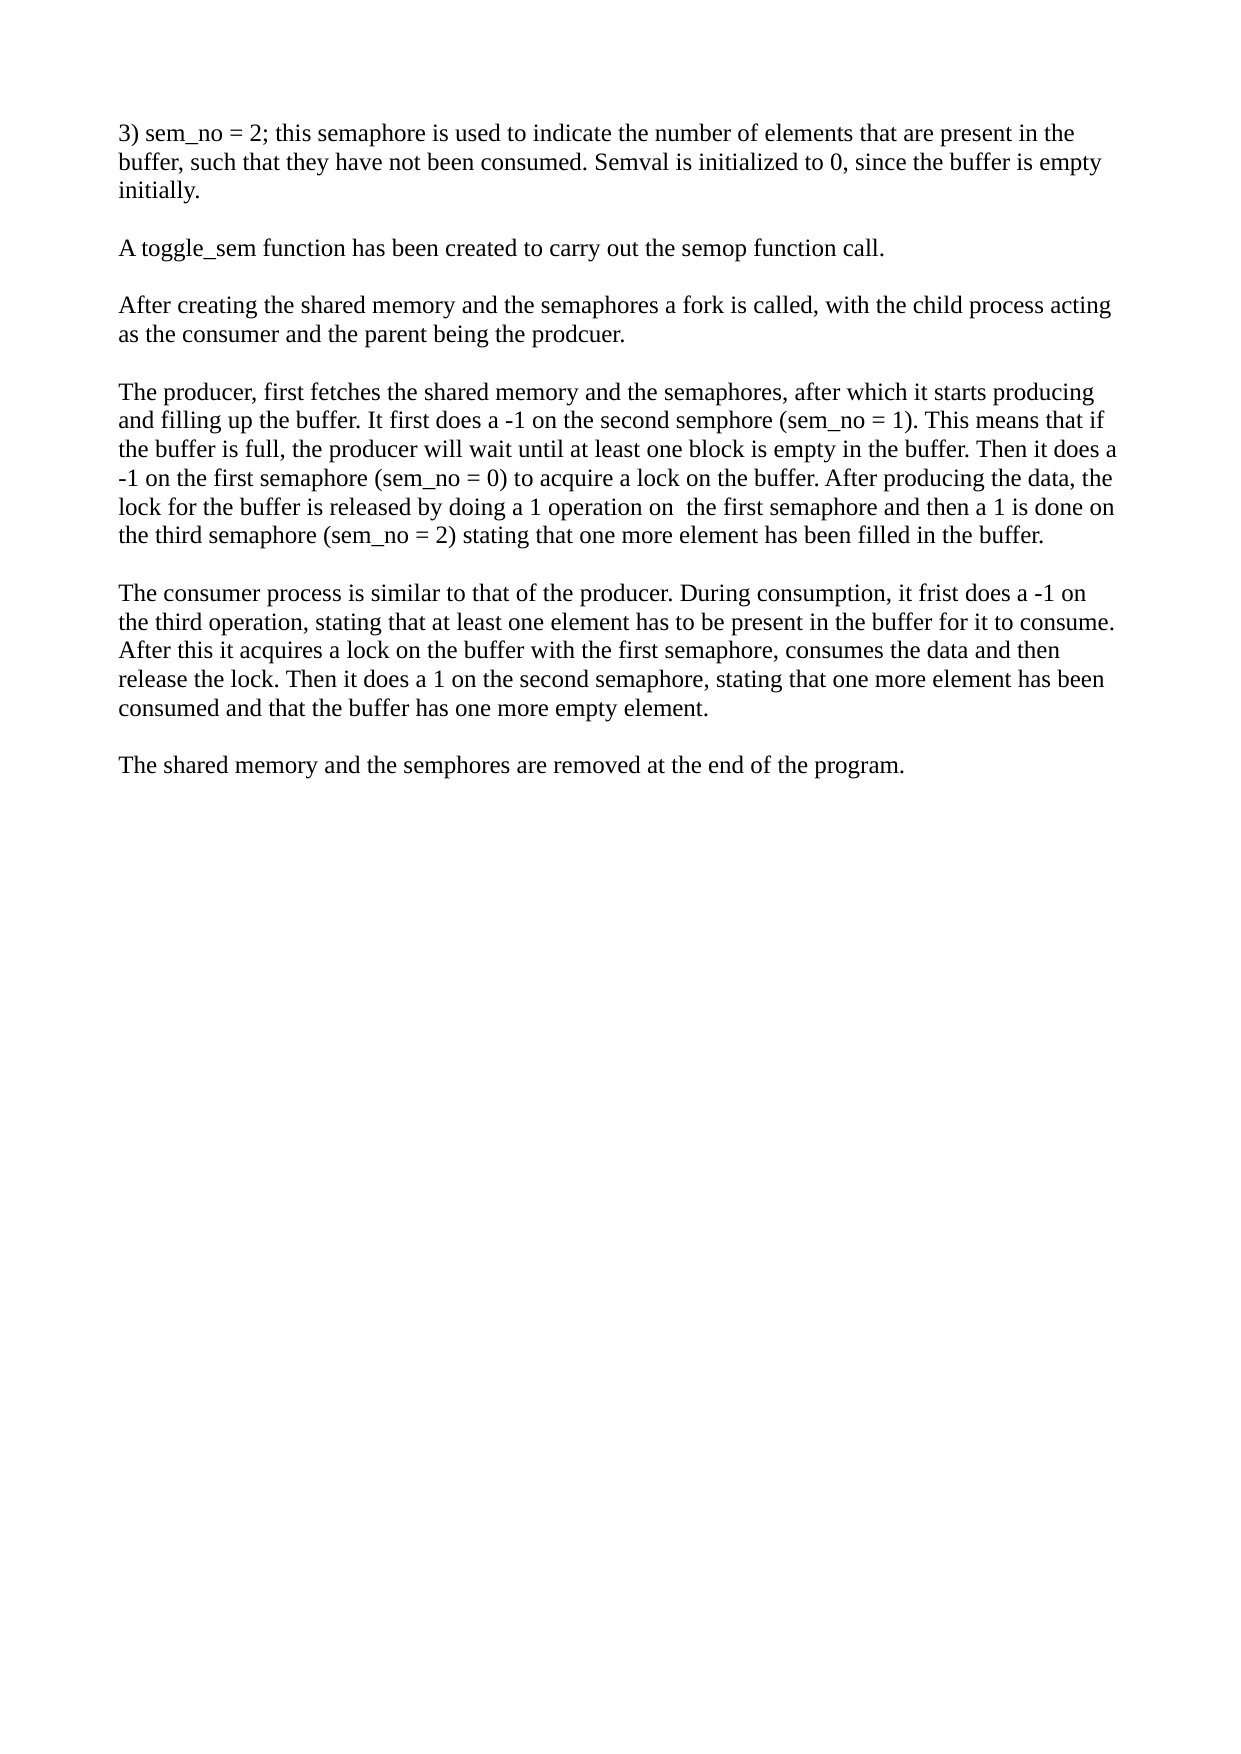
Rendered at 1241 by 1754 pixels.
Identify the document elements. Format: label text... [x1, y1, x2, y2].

text The shared memory and the semphores are removed at the end of the program. [118, 751, 1122, 779]
text The consumer process is similar to that of the producer. During consumption, it frist does a -1 on the third operation, stating that at least one element has to be present in the buffer for it to consume. After this it acquires a lock on the buffer with the first semaphore, consumes the data and then release the lock. Then it does a 1 on the second semaphore, stating that one more element has been consumed and that the buffer has one more empty element. [118, 578, 1122, 722]
text The producer, first fetches the shared memory and the semaphores, after which it starts producing and filling up the buffer. It first does a -1 on the second semphore (sem_no = 1). This means that if the buffer is full, the producer will wait until at least one block is empty in the buffer. Then it does a -1 on the first semaphore (sem_no = 0) to acquire a lock on the buffer. After producing the data, the lock for the buffer is released by doing a 1 operation on the first semaphore and then a 1 is done on the third semaphore (sem_no = 2) stating that one more element has been filled in the buffer. [118, 377, 1122, 549]
text 3) sem_no = 2; this semaphore is used to indicate the number of elements that are present in the buffer, such that they have not been consumed. Semval is initialized to 0, since the buffer is empty initially. [118, 118, 1122, 204]
text A toggle_sem function has been created to carry out the semop function call. [118, 233, 1122, 262]
text After creating the shared memory and the semaphores a fork is called, with the child process acting as the consumer and the parent being the prodcuer. [118, 291, 1122, 348]
